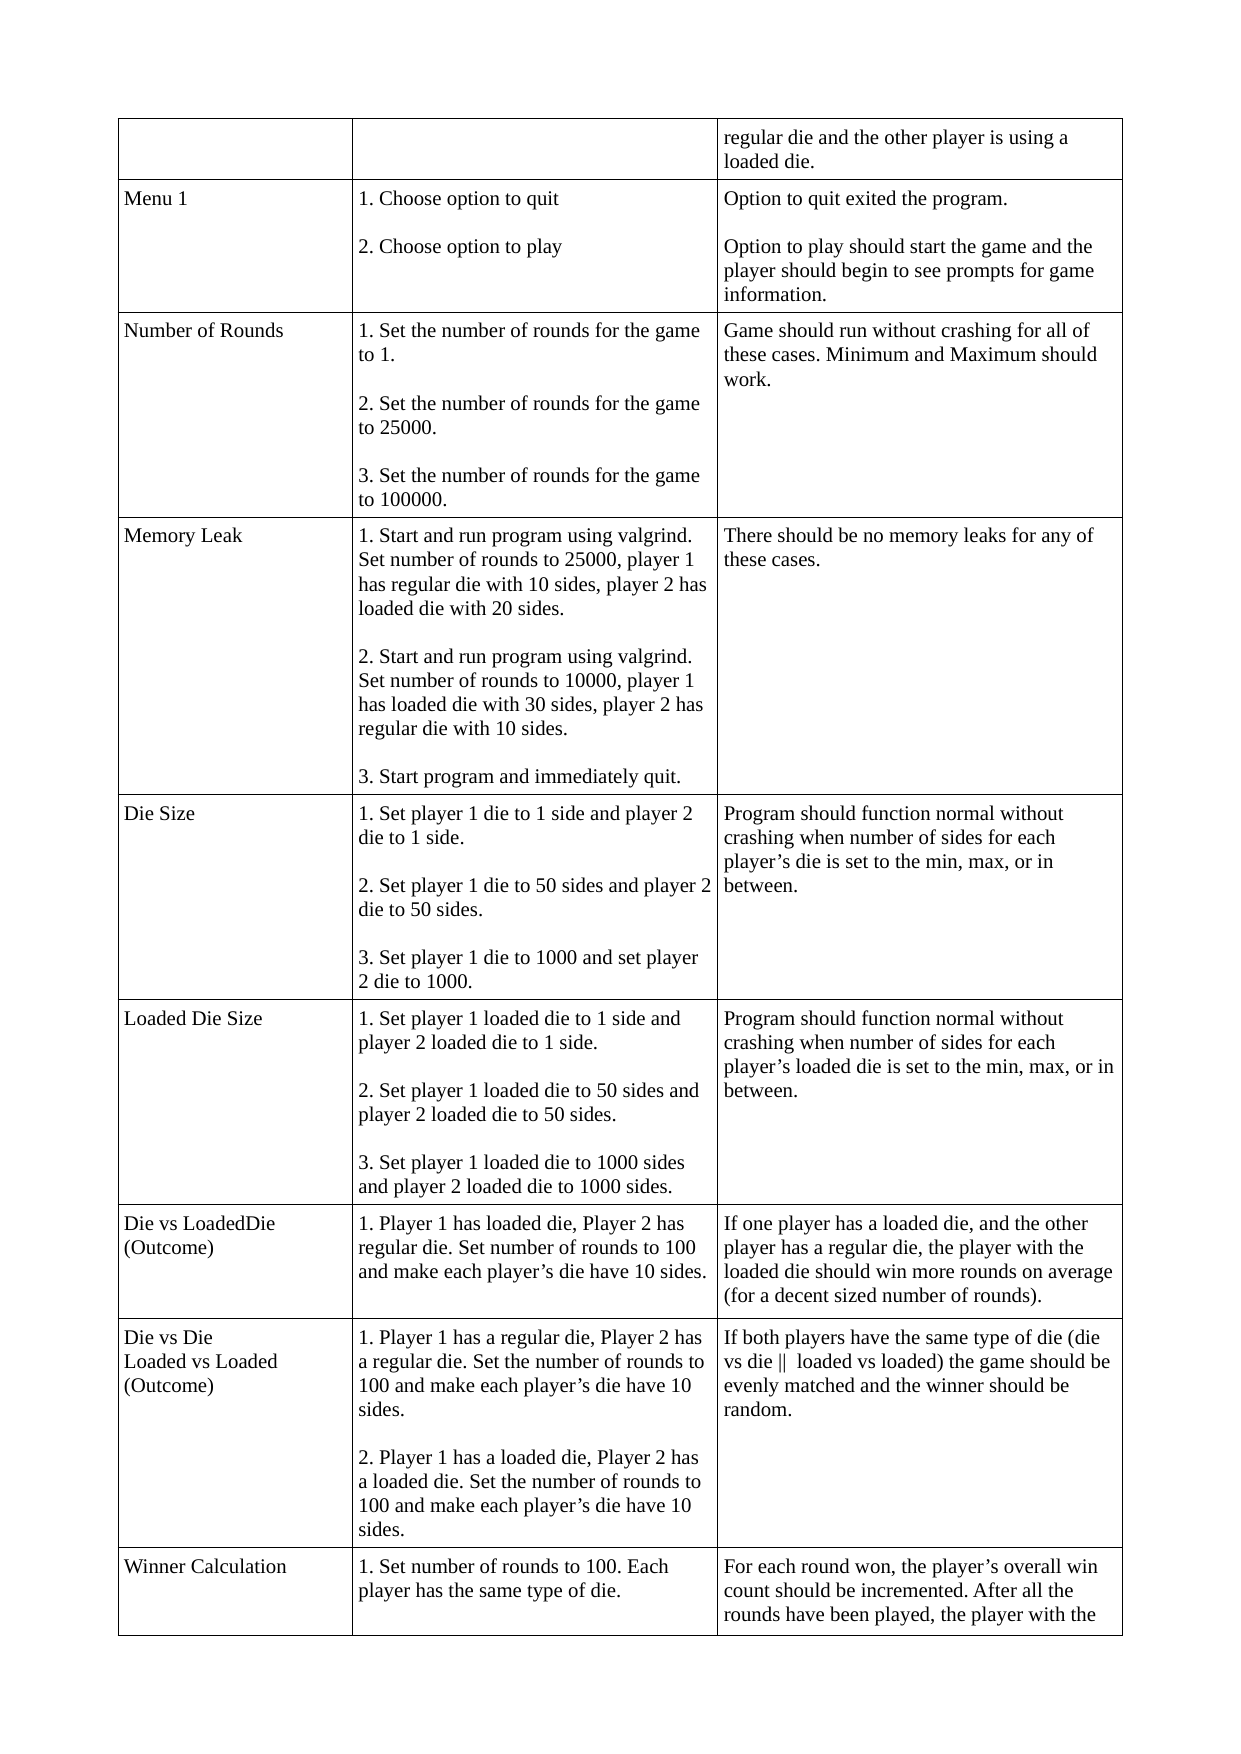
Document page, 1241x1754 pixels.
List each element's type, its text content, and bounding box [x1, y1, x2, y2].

table_cell Option to quit exited the program. Option to play should start the game and the player should begin to see prompts for game information. [718, 180, 1122, 312]
table_cell Program should function normal without crashing when number of sides for each player’s loaded die is set to the min, max, or in between. [718, 1000, 1122, 1204]
table_cell 1. Set the number of rounds for the game to 1. 2. Set the number of rounds for the game to 25000. 3. Set the number of rounds for the game to 100000. [353, 313, 717, 517]
table_cell If both players have the same type of die (die vs die || loaded vs loaded) the game should be evenly matched and the winner should be random. [718, 1319, 1122, 1547]
table_cell 1. Player 1 has loaded die, Player 2 has regular die. Set number of rounds to 100 and make each player’s die have 10 sides. [353, 1205, 717, 1318]
table_cell Winner Calculation [119, 1548, 352, 1635]
table_cell Number of Rounds [119, 313, 352, 517]
table_cell Game should run without crashing for all of these cases. Minimum and Maximum should work. [718, 313, 1122, 517]
table_cell If one player has a loaded die, and the other player has a regular die, the player with the loaded die should win more rounds on average (for a decent sized number of rounds). [718, 1205, 1122, 1318]
table_cell regular die and the other player is using a loaded die. [718, 119, 1122, 179]
table_cell Die vs Die Loaded vs Loaded (Outcome) [119, 1319, 352, 1547]
table_cell There should be no memory leaks for any of these cases. [718, 518, 1122, 794]
table_cell Menu 1 [119, 180, 352, 312]
table_cell 1. Choose option to quit 2. Choose option to play [353, 180, 717, 312]
table_cell Die vs LoadedDie (Outcome) [119, 1205, 352, 1318]
table_cell 1. Player 1 has a regular die, Player 2 has a regular die. Set the number of rounds to 100 and make each player’s die have 10 sides. 2. Player 1 has a loaded die, Player 2 has a loaded die. Set the number of rounds to 100 and make each player’s die have 10 sides. [353, 1319, 717, 1547]
table_cell For each round won, the player’s overall win count should be incremented. After all the rounds have been played, the player with the [718, 1548, 1122, 1635]
table_cell Memory Leak [119, 518, 352, 794]
table_cell Die Size [119, 795, 352, 999]
table_cell 1. Set player 1 die to 1 side and player 2 die to 1 side. 2. Set player 1 die to 50 sides and player 2 die to 50 sides. 3. Set player 1 die to 1000 and set player 2 die to 1000. [353, 795, 717, 999]
table_cell [353, 119, 717, 179]
table_cell [119, 119, 352, 179]
table_cell 1. Set player 1 loaded die to 1 side and player 2 loaded die to 1 side. 2. Set player 1 loaded die to 50 sides and player 2 loaded die to 50 sides. 3. Set player 1 loaded die to 1000 sides and player 2 loaded die to 1000 sides. [353, 1000, 717, 1204]
table_cell Program should function normal without crashing when number of sides for each player’s die is set to the min, max, or in between. [718, 795, 1122, 999]
table_cell Loaded Die Size [119, 1000, 352, 1204]
table_cell 1. Start and run program using valgrind. Set number of rounds to 25000, player 1 has regular die with 10 sides, player 2 has loaded die with 20 sides. 2. Start and run program using valgrind. Set number of rounds to 10000, player 1 has loaded die with 30 sides, player 2 has regular die with 10 sides. 3. Start program and immediately quit. [353, 518, 717, 794]
table_cell 1. Set number of rounds to 100. Each player has the same type of die. [353, 1548, 717, 1635]
